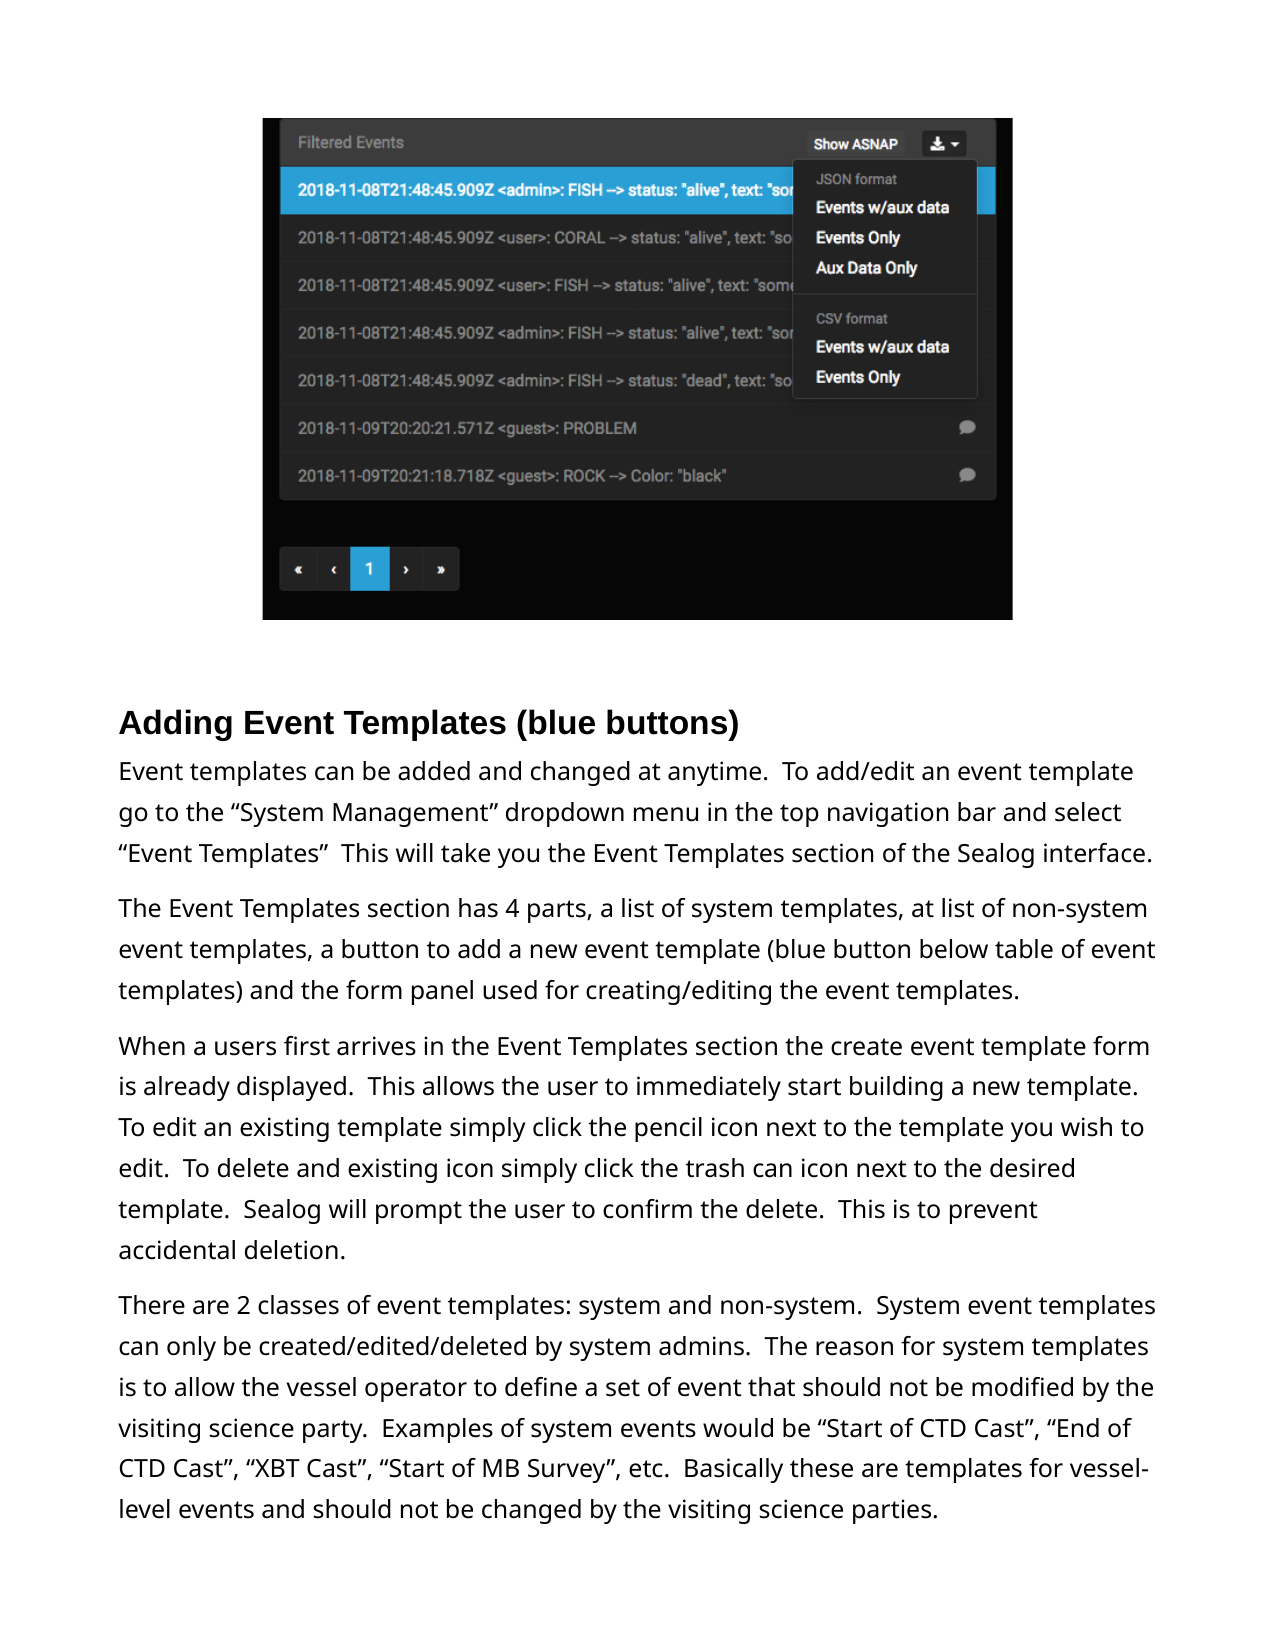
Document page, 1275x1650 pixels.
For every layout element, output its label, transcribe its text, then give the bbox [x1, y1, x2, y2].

subtitle Adding Event Templates (blue buttons) [118, 703, 1157, 742]
text Event templates can be added and changed at anytime. To add/edit an event template go to the “System Management” dropdown menu in the top navigation bar and select “Event Templates” This will take you the Event Templates section of the Sealog interface. [118, 754, 1157, 870]
text There are 2 classes of event templates: system and non-system. System event templates can only be created/edited/deleted by system admins. The reason for system templates is to allow the vessel operator to define a set of event that should not be modified by the visiting science party. Examples of system events would be “Start of CTD Cast”, “End of CTD Cast”, “XBT Cast”, “Start of MB Survey”, etc. Basically these are templates for vessel-level events and should not be changed by the visiting science parties. [118, 1288, 1157, 1526]
text The Event Templates section has 4 parts, a list of system templates, at list of non-system event templates, a button to add a new event template (blue button below table of event templates) and the form panel used for creating/editing the event templates. [118, 891, 1157, 1007]
text When a users first arrives in the Event Templates section the create event template form is already displayed. This allows the user to immediately start building a new template. To edit an existing template simply click the pencil icon next to the template you wish to edit. To delete and existing icon simply click the trash can icon next to the desired template. Sealog will prompt the user to confirm the delete. This is to prevent accidental deletion. [118, 1028, 1157, 1266]
picture [262, 118, 1013, 620]
